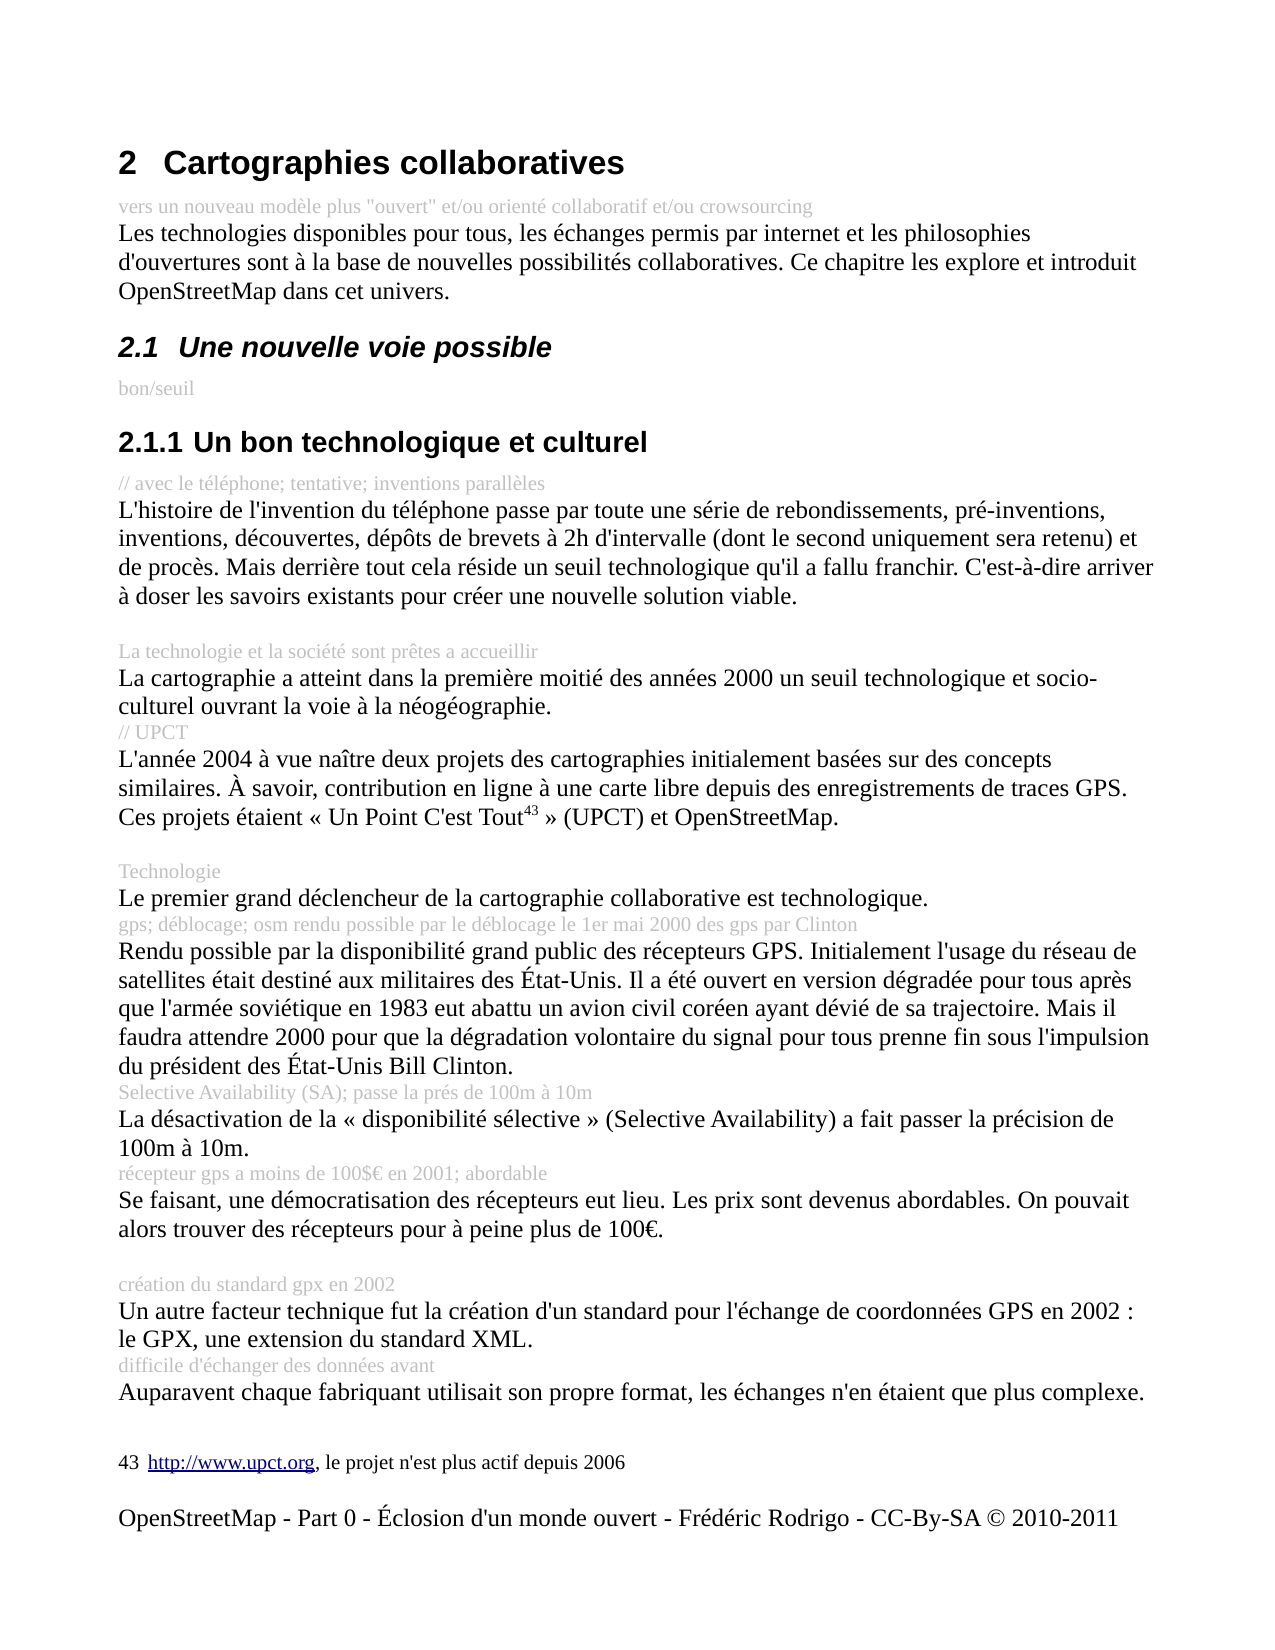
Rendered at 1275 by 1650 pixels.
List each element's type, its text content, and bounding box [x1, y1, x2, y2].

text création du standard gpx en 2002 [118, 1272, 1157, 1296]
text Selective Availability (SA); passe la prés de 100m à 10m [118, 1080, 1157, 1104]
subtitle Cartographies collaboratives [118, 143, 1157, 182]
text Le premier grand déclencheur de la cartographie collaborative est technologique. [118, 883, 1157, 912]
text Technologie [118, 859, 1157, 883]
text bon/seuil [118, 376, 1157, 400]
subtitle Un bon technologique et culturel [118, 425, 1157, 458]
text L'histoire de l'invention du téléphone passe par toute une série de rebondissements, pré-inventions, inventions, découvertes, dépôts de brevets à 2h d'intervalle (dont le second uniquement sera retenu) et de procès. Mais derrière tout cela réside un seuil technologique qu'il a fallu franchir. C'est-à-dire arriver à doser les savoirs existants pour créer une nouvelle solution viable. [118, 495, 1157, 610]
text La technologie et la société sont prêtes a accueillir [118, 638, 1157, 663]
text La désactivation de la « disponibilité sélective » (Selective Availability) a fait passer la précision de 100m à 10m. [118, 1104, 1157, 1161]
text Se faisant, une démocratisation des récepteurs eut lieu. Les prix sont devenus abordables. On pouvait alors trouver des récepteurs pour à peine plus de 100€. [118, 1185, 1157, 1243]
subtitle Une nouvelle voie possible [118, 329, 1157, 363]
text vers un nouveau modèle plus "ouvert" et/ou orienté collaboratif et/ou crowsourcing [118, 194, 1157, 218]
text Les technologies disponibles pour tous, les échanges permis par internet et les philosophies d'ouvertures sont à la base de nouvelles possibilités collaboratives. Ce chapitre les explore et introduit OpenStreetMap dans cet univers. [118, 218, 1157, 304]
text http://www.upct.org, le projet n'est plus actif depuis 2006 [118, 1449, 1157, 1474]
text Auparavent chaque fabriquant utilisait son propre format, les échanges n'en étaient que plus complexe. [118, 1377, 1157, 1406]
text Un autre facteur technique fut la création d'un standard pour l'échange de coordonnées GPS en 2002 : le GPX, une extension du standard XML. [118, 1296, 1157, 1353]
text difficile d'échanger des données avant [118, 1353, 1157, 1377]
text récepteur gps a moins de 100$€ en 2001; abordable [118, 1161, 1157, 1185]
text // avec le téléphone; tentative; inventions parallèles [118, 471, 1157, 495]
text La cartographie a atteint dans la première moitié des années 2000 un seuil technologique et socio-culturel ouvrant la voie à la néogéographie. [118, 663, 1157, 720]
text gps; déblocage; osm rendu possible par le déblocage le 1er mai 2000 des gps par Clinton [118, 912, 1157, 936]
text // UPCT [118, 720, 1157, 744]
text L'année 2004 à vue naître deux projets des cartographies initialement basées sur des concepts similaires. À savoir, contribution en ligne à une carte libre depuis des enregistrements de traces GPS. Ces projets étaient « Un Point C'est Tout » (UPCT) et OpenStreetMap. [118, 744, 1157, 830]
text Rendu possible par la disponibilité grand public des récepteurs GPS. Initialement l'usage du réseau de satellites était destiné aux militaires des État-Unis. Il a été ouvert en version dégradée pour tous après que l'armée soviétique en 1983 eut abattu un avion civil coréen ayant dévié de sa trajectoire. Mais il faudra attendre 2000 pour que la dégradation volontaire du signal pour tous prenne fin sous l'impulsion du président des État-Unis Bill Clinton. [118, 936, 1157, 1080]
